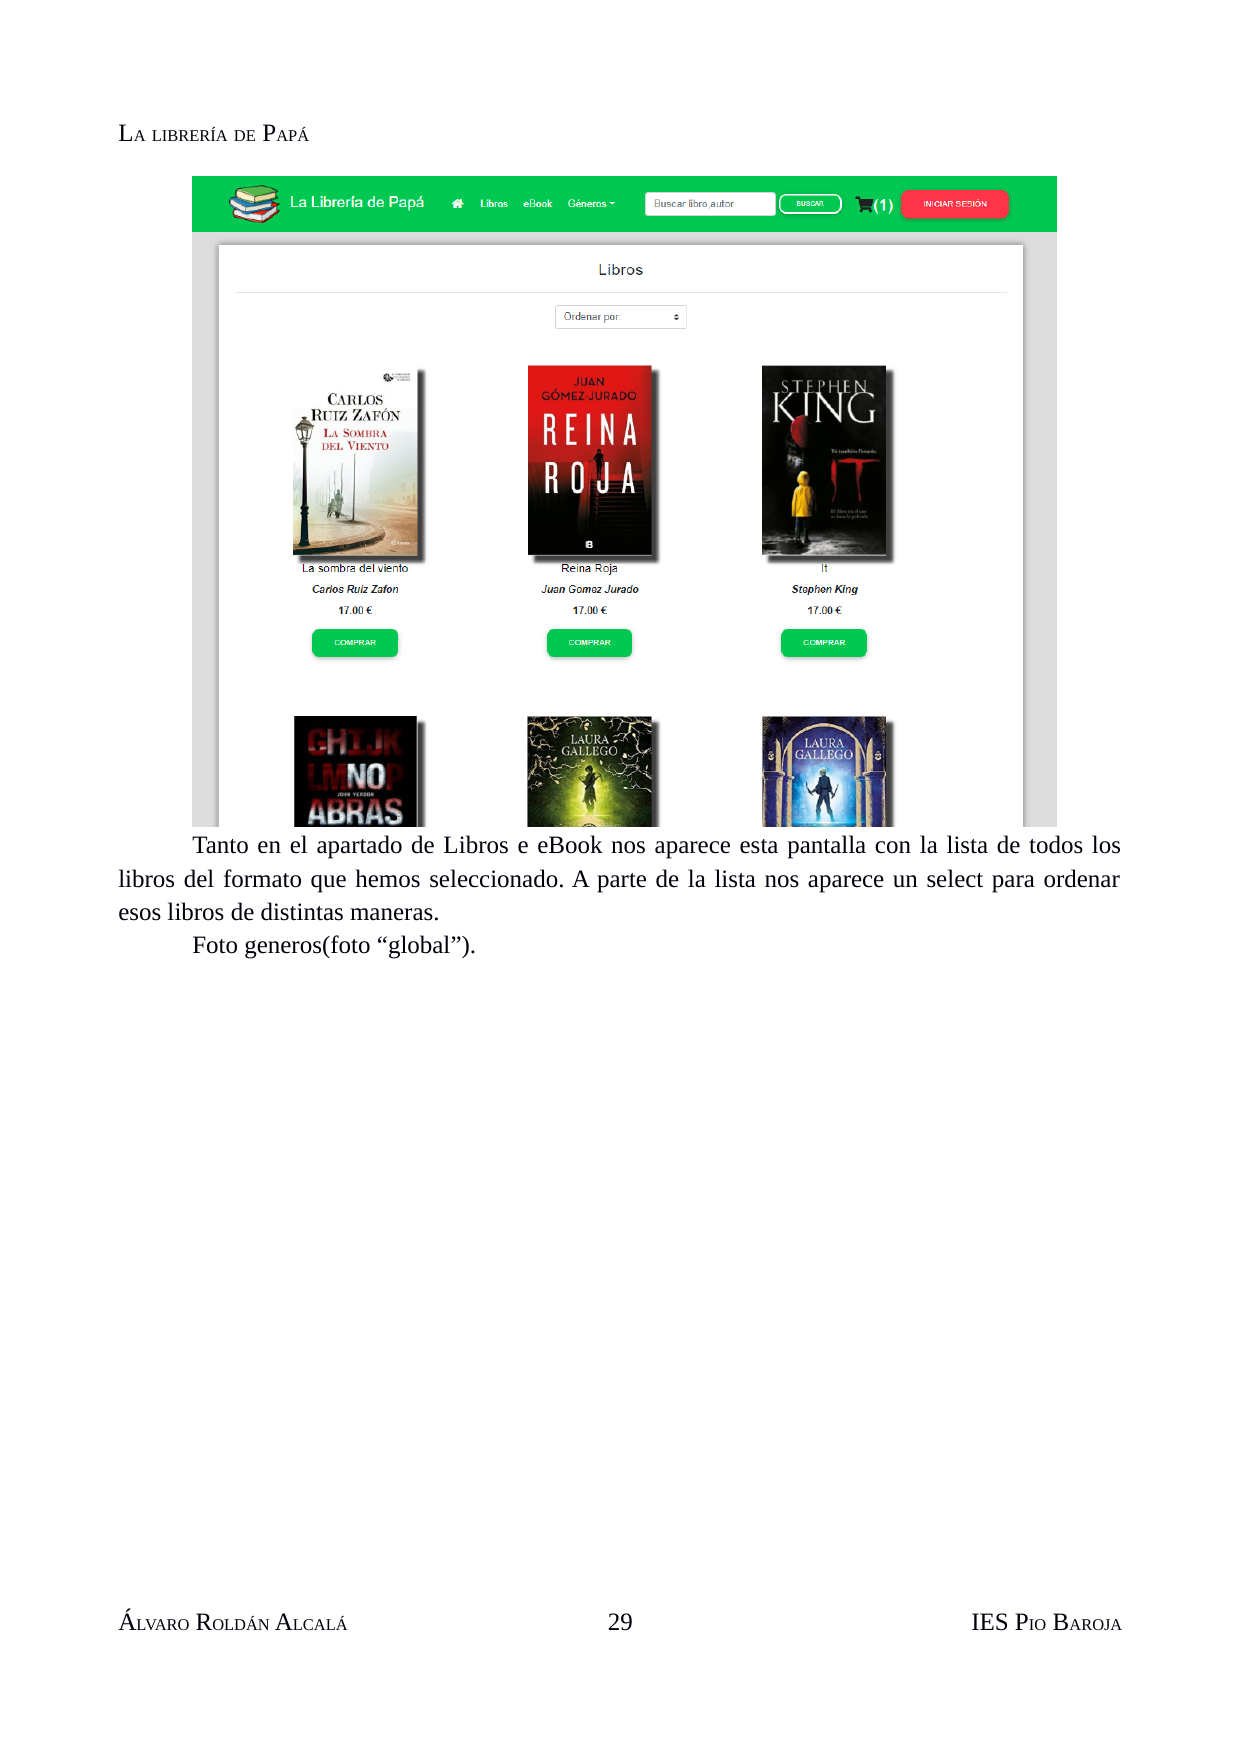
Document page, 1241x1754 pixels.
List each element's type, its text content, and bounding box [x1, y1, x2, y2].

text Tanto en el apartado de Libros e eBook nos aparece esta pantalla con la lista de todos los libros del formato que hemos seleccionado. A parte de la lista nos aparece un select para ordenar esos libros de distintas maneras. [118, 831, 1122, 925]
picture [192, 176, 1057, 827]
text Foto generos(foto “global”). [118, 930, 1122, 958]
